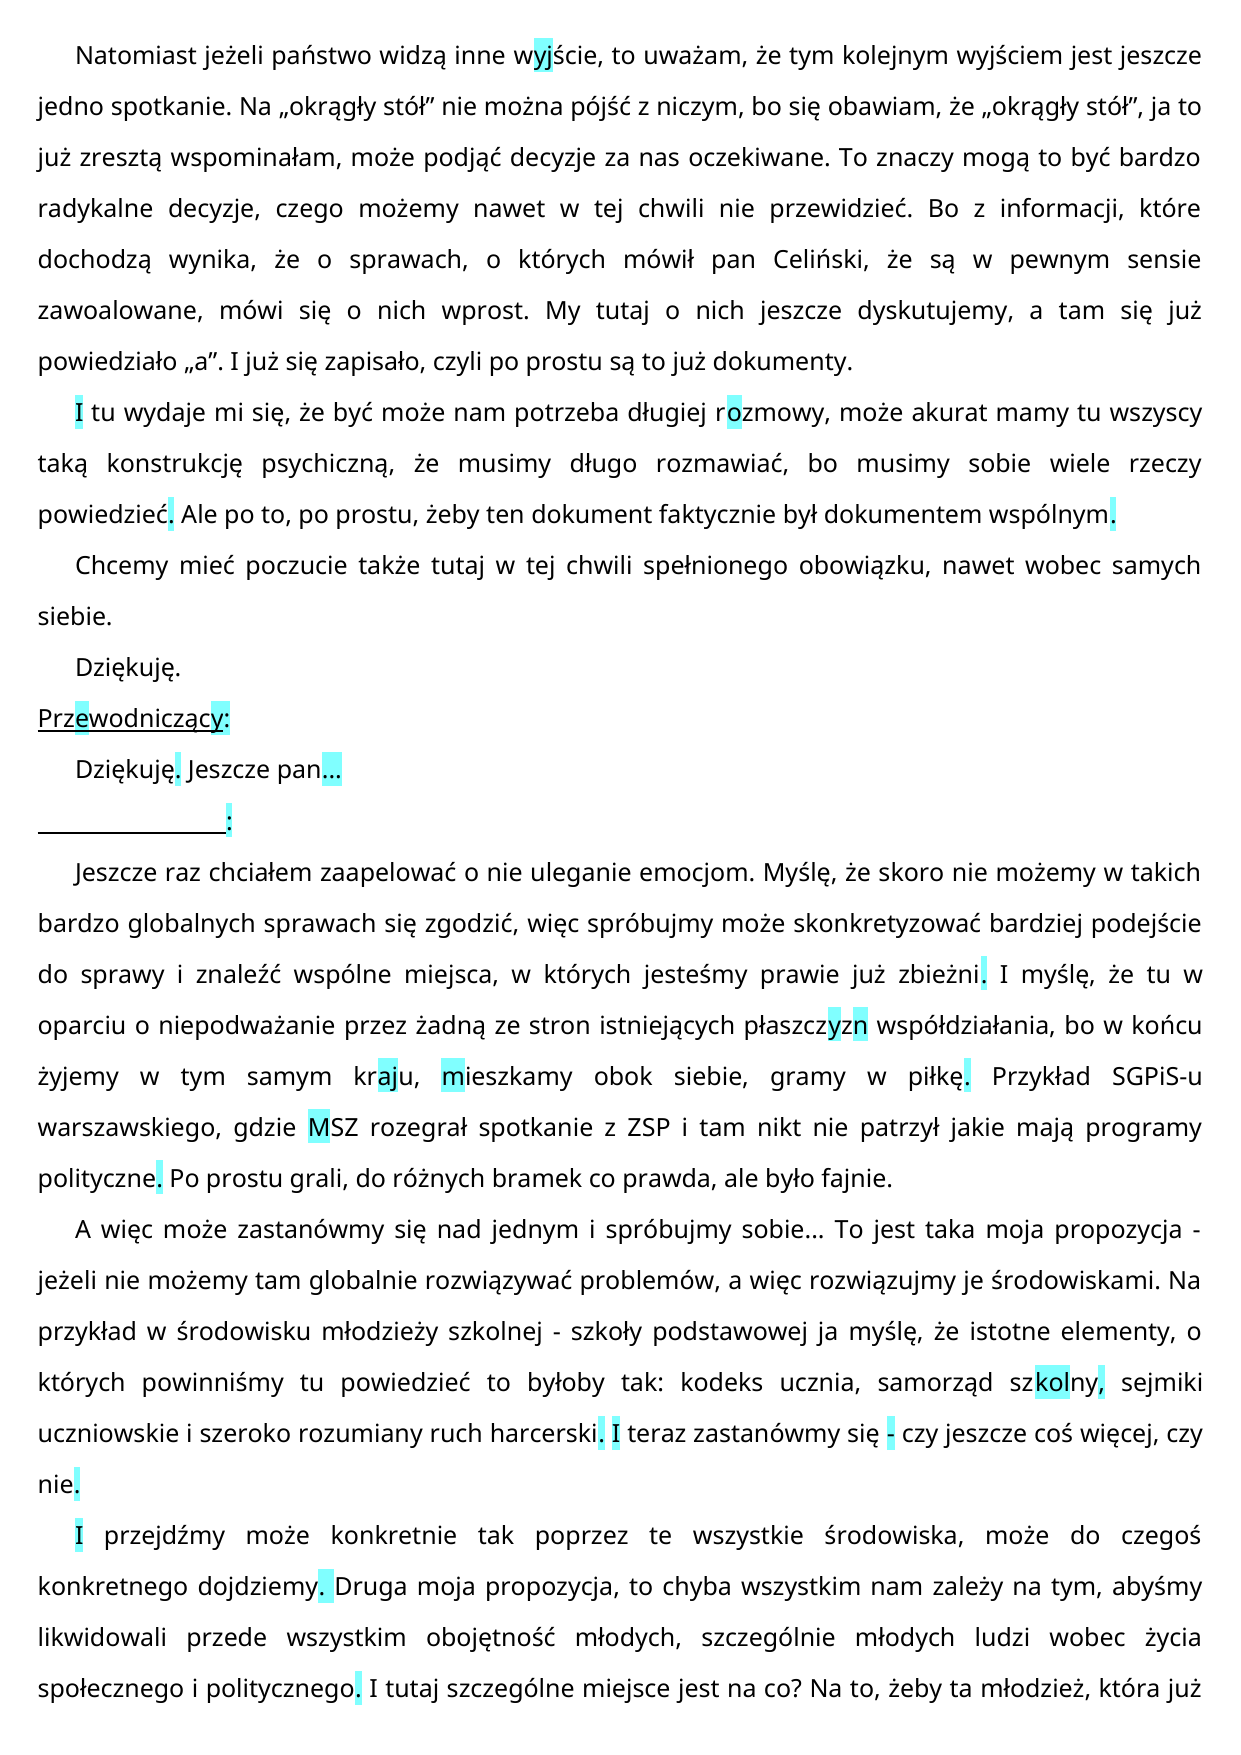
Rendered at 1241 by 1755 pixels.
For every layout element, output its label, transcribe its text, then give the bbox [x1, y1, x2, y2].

text Natomiast jeżeli państwo widzą inne wyjście, to uważam, że tym kolejnym wyjściem jest jeszcze jedno spotkanie. Na „okrągły stół” nie można pójść z niczym, bo się obawiam, że „okrągły stół”, ja to już zresztą wspominałam, może podjąć decyzje za nas oczekiwane. To znaczy mogą to być bardzo radykalne decyzje, czego możemy nawet w tej chwili nie przewidzieć. Bo z informacji, które dochodzą wynika, że o sprawach, o których mówił pan Celiński, że są w pewnym sensie zawoalowane, mówi się o nich wprost. My tutaj o nich jeszcze dyskutujemy, a tam się już powiedziało „a”. I już się zapisało, czyli po prostu są to już dokumenty. [37, 37, 1203, 378]
text Chcemy mieć poczucie także tutaj w tej chwili spełnionego obowiązku, nawet wobec samych siebie. [37, 548, 1203, 633]
text Przewodniczący: [37, 701, 1203, 735]
text Dziękuję. [37, 650, 1203, 684]
text I przejdźmy może konkretnie tak poprzez te wszystkie środowiska, może do czegoś konkretnego dojdziemy. Druga moja propozycja, to chyba wszystkim nam zależy na tym, abyśmy likwidowali przede wszystkim obojętność młodych, szczególnie młodych ludzi wobec życia społecznego i politycznego. I tutaj szczególne miejsce jest na co? Na to, żeby ta młodzież, która już [37, 1518, 1203, 1705]
text : [37, 803, 1203, 837]
text I tu wydaje mi się, że być może nam potrzeba długiej rozmowy, może akurat mamy tu wszyscy taką konstrukcję psychiczną, że musimy długo rozmawiać, bo musimy sobie wiele rzeczy powiedzieć. Ale po to, po prostu, żeby ten dokument faktycznie był dokumentem wspólnym. [37, 395, 1203, 531]
text Jeszcze raz chciałem zaapelować o nie uleganie emocjom. Myślę, że skoro nie możemy w takich bardzo globalnych sprawach się zgodzić, więc spróbujmy może skonkretyzować bardziej podejście do sprawy i znaleźć wspólne miejsca, w których jesteśmy prawie już zbieżni. I myślę, że tu w oparciu o niepodważanie przez żadną ze stron istniejących płaszczyzn współdziałania, bo w końcu żyjemy w tym samym kraju, mieszkamy obok siebie, gramy w piłkę. Przykład SGPiS-u warszawskiego, gdzie MSZ rozegrał spotkanie z ZSP i tam nikt nie patrzył jakie mają programy polityczne. Po prostu grali, do różnych bramek co prawda, ale było fajnie. [37, 854, 1203, 1194]
text Dziękuję. Jeszcze pan... [37, 752, 1203, 786]
text A więc może zastanówmy się nad jednym i spróbujmy sobie... To jest taka moja propozycja - jeżeli nie możemy tam globalnie rozwiązywać problemów, a więc rozwiązujmy je środowiskami. Na przykład w środowisku młodzieży szkolnej - szkoły podstawowej ja myślę, że istotne elementy, o których powinniśmy tu powiedzieć to byłoby tak: kodeks ucznia, samorząd szkolny, sejmiki uczniowskie i szeroko rozumiany ruch harcerski. I teraz zastanówmy się - czy jeszcze coś więcej, czy nie. [37, 1211, 1203, 1501]
